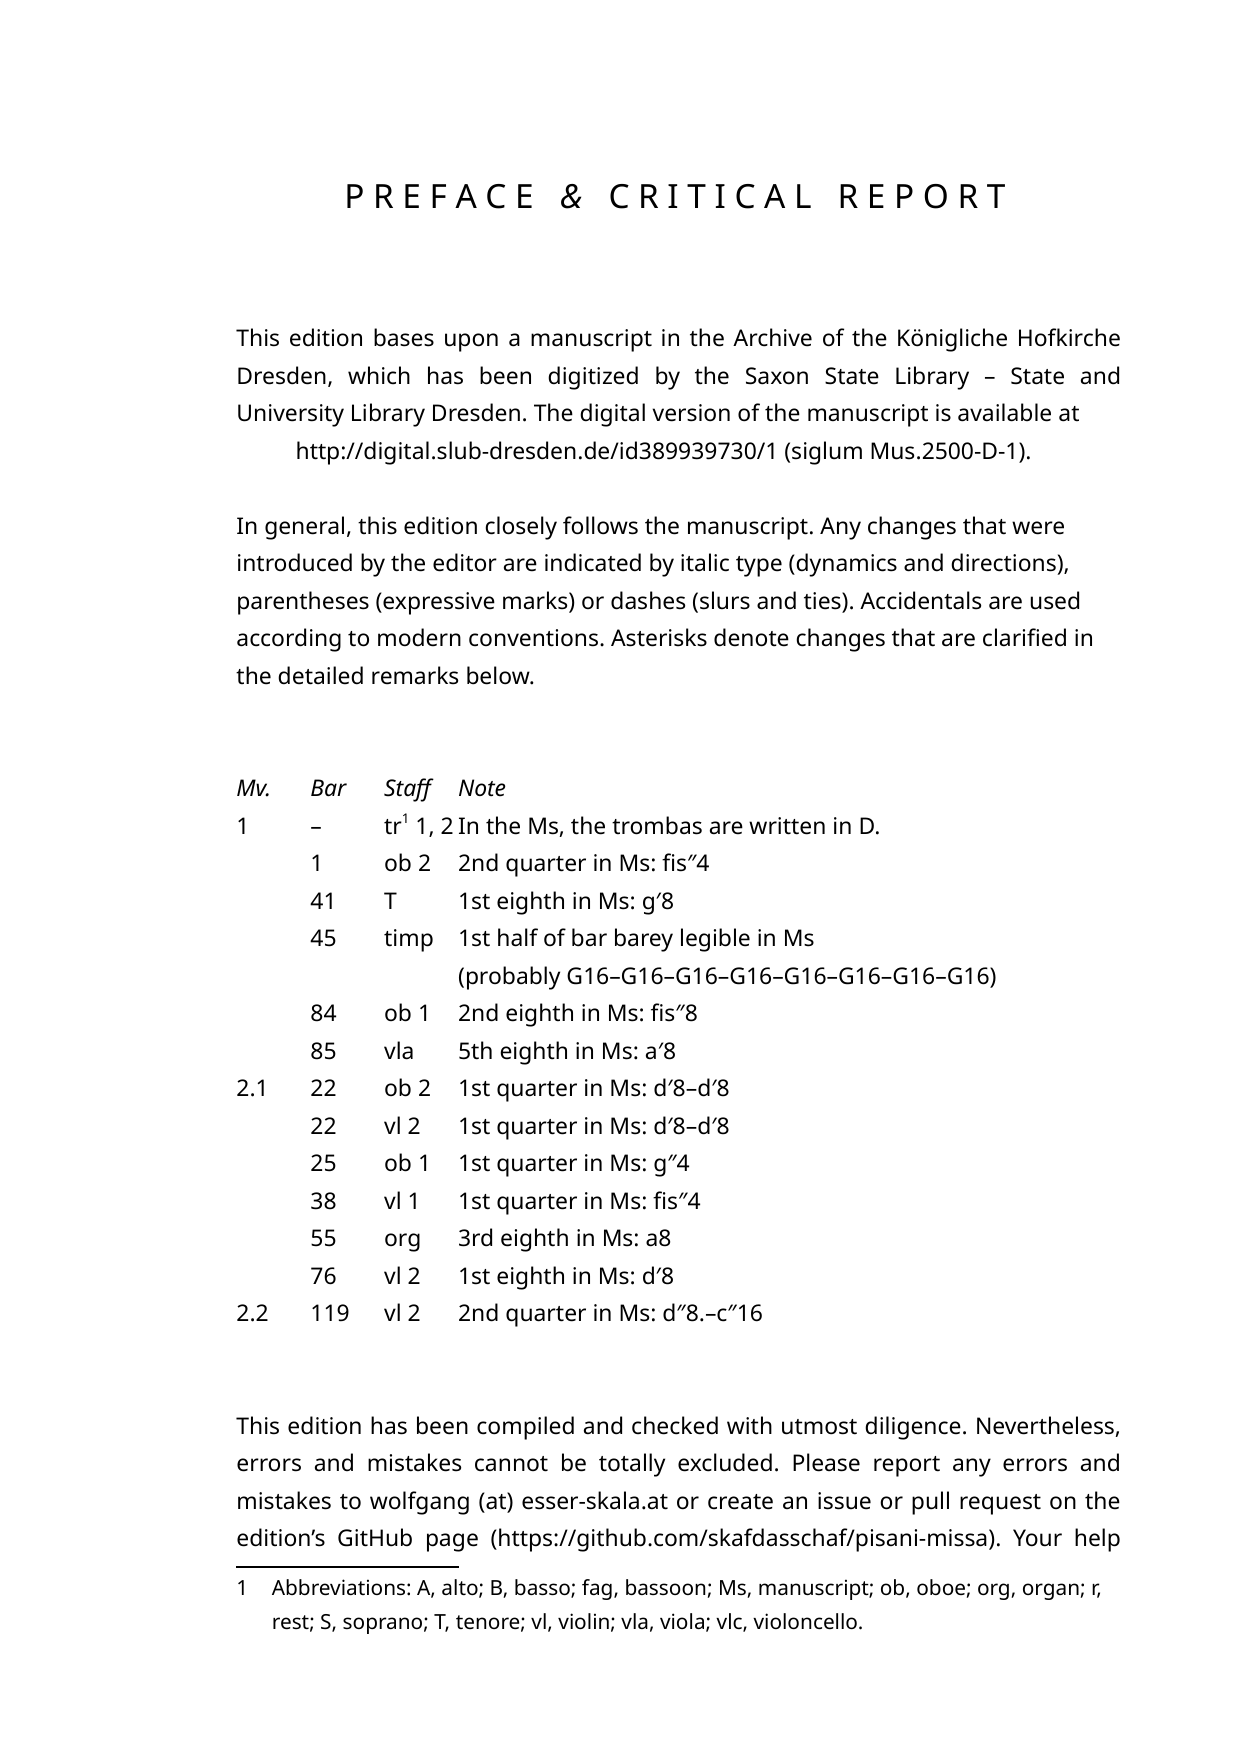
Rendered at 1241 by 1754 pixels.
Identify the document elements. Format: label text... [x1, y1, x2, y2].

text This edition bases upon a manuscript in the Archive of the Königliche Hofkirche Dresden, which has been digitized by the Saxon State Library – State and University Library Dresden. The digital version of the manuscript is available at [236, 322, 1122, 429]
text This edition has been compiled and checked with utmost diligence. Nevertheless, errors and mistakes cannot be totally excluded. Please report any errors and mistakes to wolfgang (at) esser-skala.at or create an issue or pull request on the edition’s GitHub page (https://github.com/skafdasschaf/pisani-missa). Your help [236, 1410, 1122, 1554]
text http://digital.slub-dresden.de/id389939730/1 (siglum Mus.2500-D-1). [236, 435, 1122, 466]
text In general, this edition closely follows the manuscript. Any changes that were introduced by the editor are indicated by italic type (dynamics and directions), parentheses (expressive marks) or dashes (slurs and ties). Accidentals are used according to modern conventions. Asterisks denote changes that are clarified in the detailed remarks below. Mv. Bar Staff Note 1 – tr 1, 2 In the Ms, the trombas are written in D. 1 ob 2 2nd quarter in Ms: fis″4 41 T 1st eighth in Ms: g′8 45 timp 1st half of bar barey legible in Ms (probably G16–G16–G16–G16–G16–G16–G16–G16) 84 ob 1 2nd eighth in Ms: fis″8 85 vla 5th eighth in Ms: a′8 2.1 22 ob 2 1st quarter in Ms: d′8–d′8 22 vl 2 1st quarter in Ms: d′8–d′8 25 ob 1 1st quarter in Ms: g″4 38 vl 1 1st quarter in Ms: fis″4 55 org 3rd eighth in Ms: a8 76 vl 2 1st eighth in Ms: d′8 2.2 119 vl 2 2nd quarter in Ms: d″8.–c″16 [236, 510, 1122, 1366]
text Abbreviations: A, alto; B, basso; fag, bassoon; Ms, manuscript; ob, oboe; org, organ; r, rest; S, soprano; T, tenore; vl, violin; vla, viola; vlc, violoncello. [236, 1573, 1122, 1636]
text P R E F A C E & C R I T I C A L R E P O R T [236, 173, 1122, 218]
